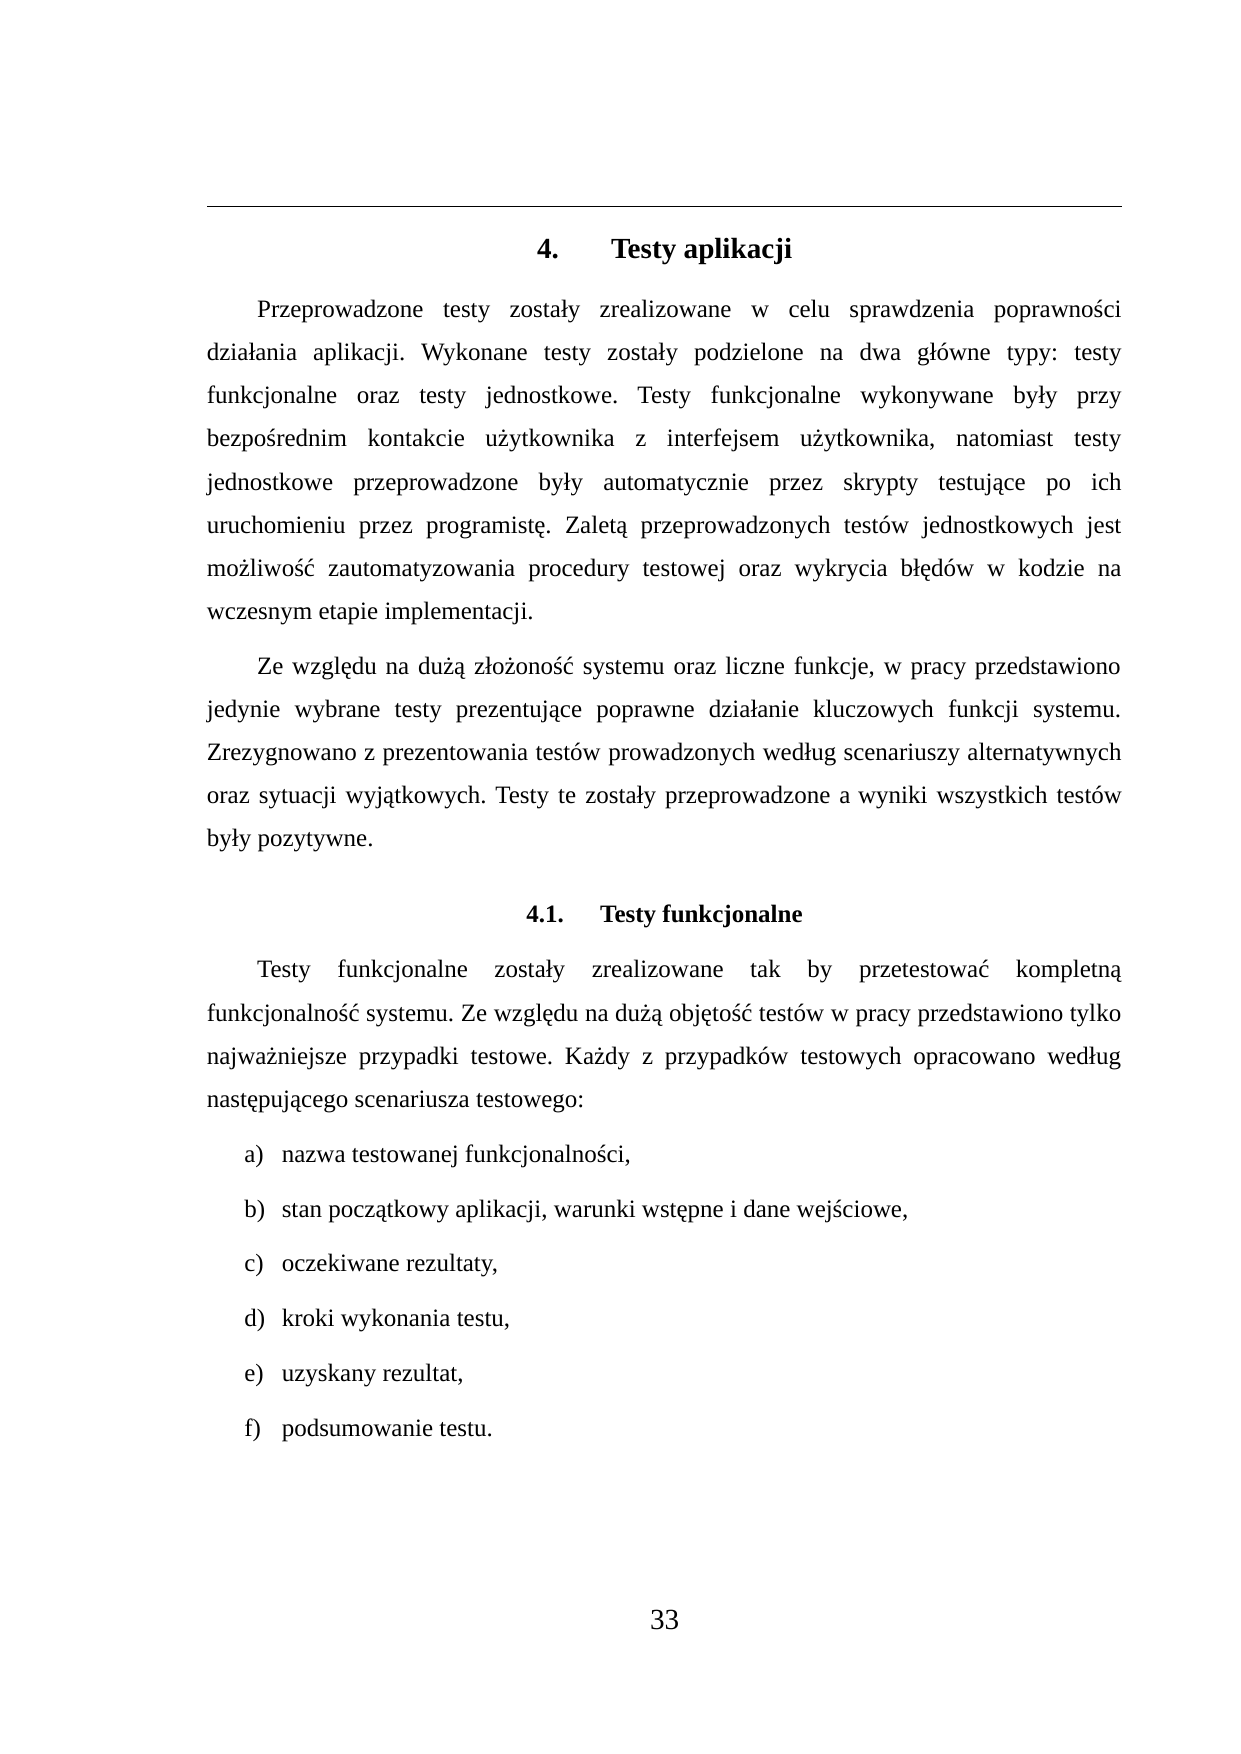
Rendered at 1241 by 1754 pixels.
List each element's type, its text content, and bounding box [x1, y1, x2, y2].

list nazwa testowanej funkcjonalności, [244, 1139, 1122, 1167]
list podsumowanie testu. [244, 1413, 1122, 1442]
list kroki wykonania testu, [244, 1303, 1122, 1332]
list stan początkowy aplikacji, warunki wstępne i dane wejściowe, [244, 1194, 1122, 1222]
subtitle Testy aplikacji [207, 231, 1122, 265]
text Testy funkcjonalne zostały zrealizowane tak by przetestować kompletną funkcjonalność systemu. Ze względu na dużą objętość testów w pracy przedstawiono tylko najważniejsze przypadki testowe. Każdy z przypadków testowych opracowano według następującego scenariusza testowego: [207, 954, 1122, 1113]
text Ze względu na dużą złożoność systemu oraz liczne funkcje, w pracy przedstawiono jedynie wybrane testy prezentujące poprawne działanie kluczowych funkcji systemu. Zrezygnowano z prezentowania testów prowadzonych według scenariuszy alternatywnych oraz sytuacji wyjątkowych. Testy te zostały przeprowadzone a wyniki wszystkich testów były pozytywne. [207, 651, 1122, 852]
list oczekiwane rezultaty, [244, 1248, 1122, 1277]
text Przeprowadzone testy zostały zrealizowane w celu sprawdzenia poprawności działania aplikacji. Wykonane testy zostały podzielone na dwa główne typy: testy funkcjonalne oraz testy jednostkowe. Testy funkcjonalne wykonywane były przy bezpośrednim kontakcie użytkownika z interfejsem użytkownika, natomiast testy jednostkowe przeprowadzone były automatycznie przez skrypty testujące po ich uruchomieniu przez programistę. Zaletą przeprowadzonych testów jednostkowych jest możliwość zautomatyzowania procedury testowej oraz wykrycia błędów w kodzie na wczesnym etapie implementacji. [207, 294, 1122, 625]
list uzyskany rezultat, [244, 1358, 1122, 1387]
subtitle Testy funkcjonalne [207, 899, 1122, 928]
